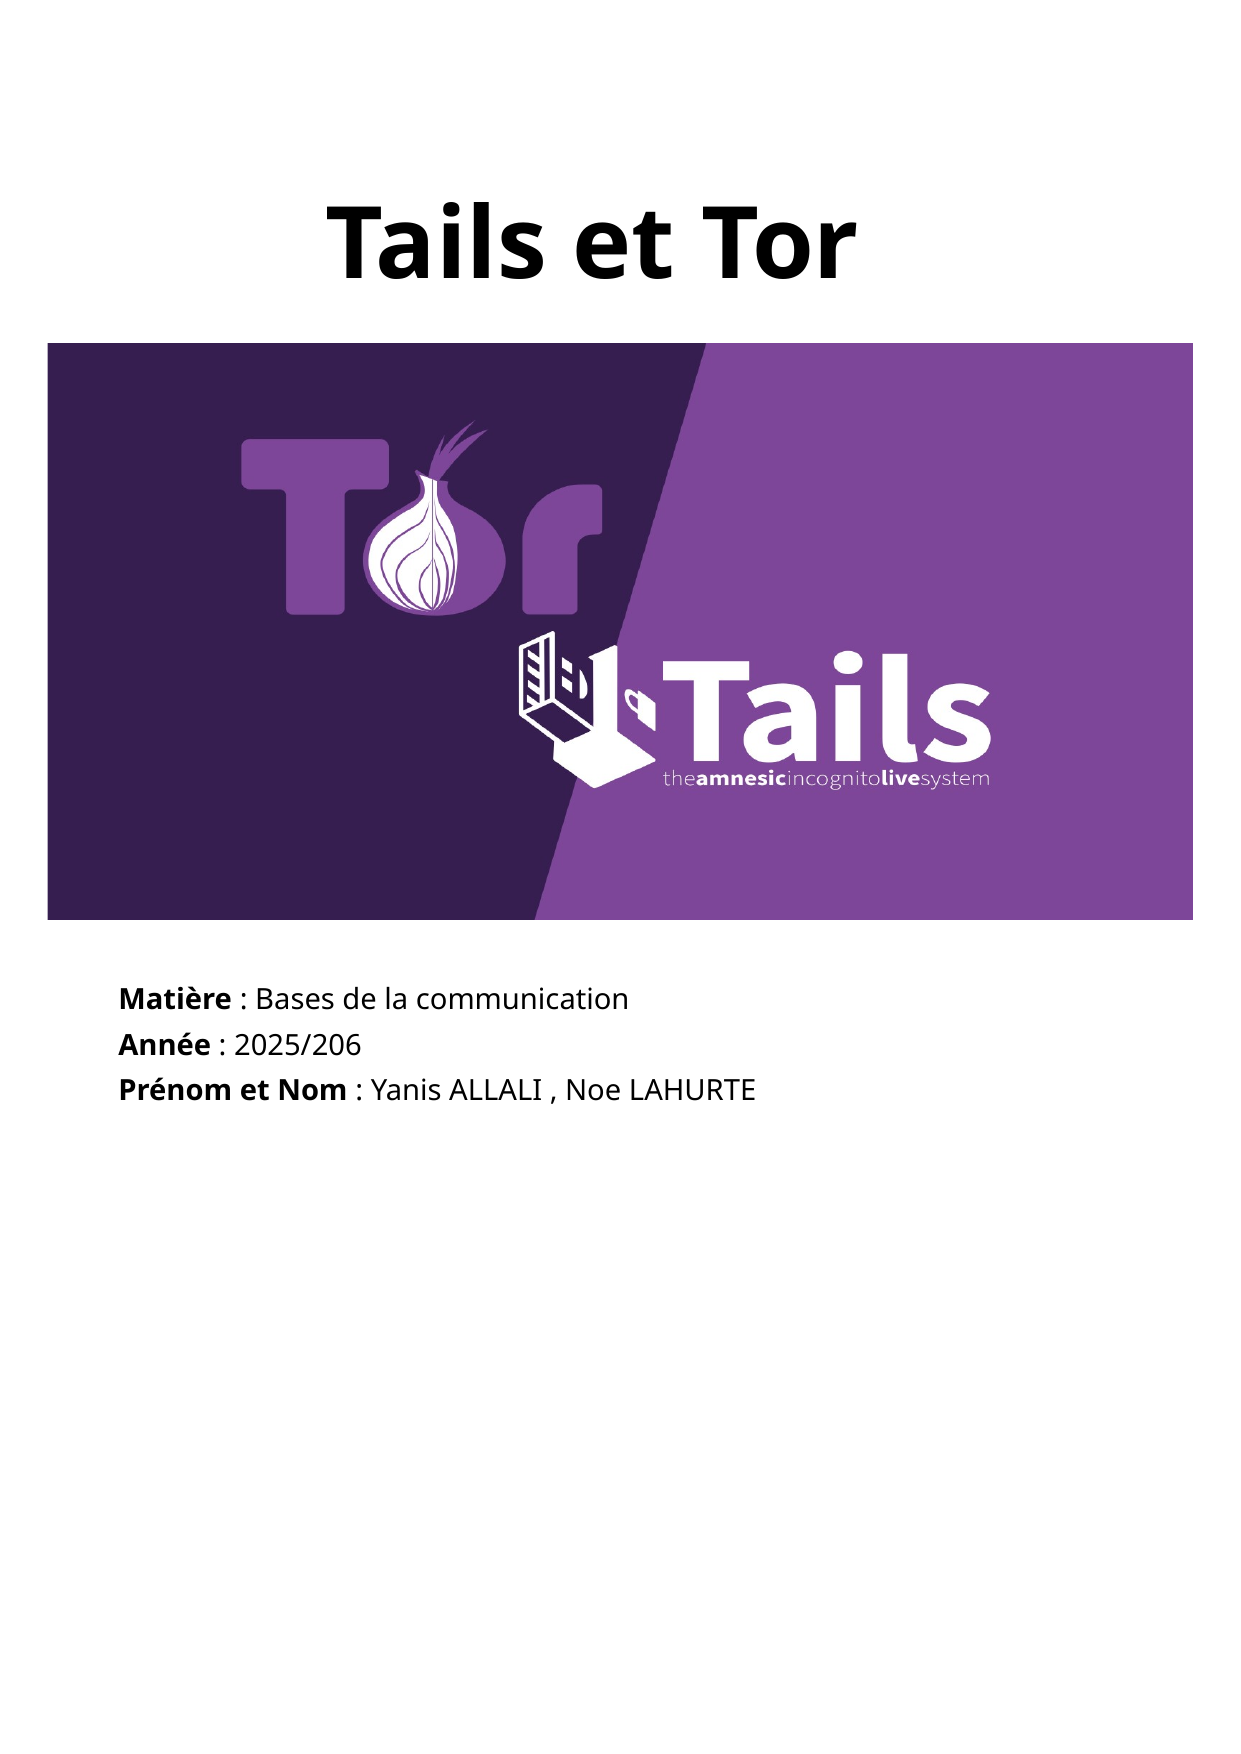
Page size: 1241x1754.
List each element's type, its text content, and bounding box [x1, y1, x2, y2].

picture [47, 343, 1193, 920]
text Matière : Bases de la communication Année : 2025/206 Prénom et Nom : Yanis ALLALI , Noe LAHURTE [118, 978, 1122, 1142]
text Tails et Tor [118, 172, 1122, 308]
